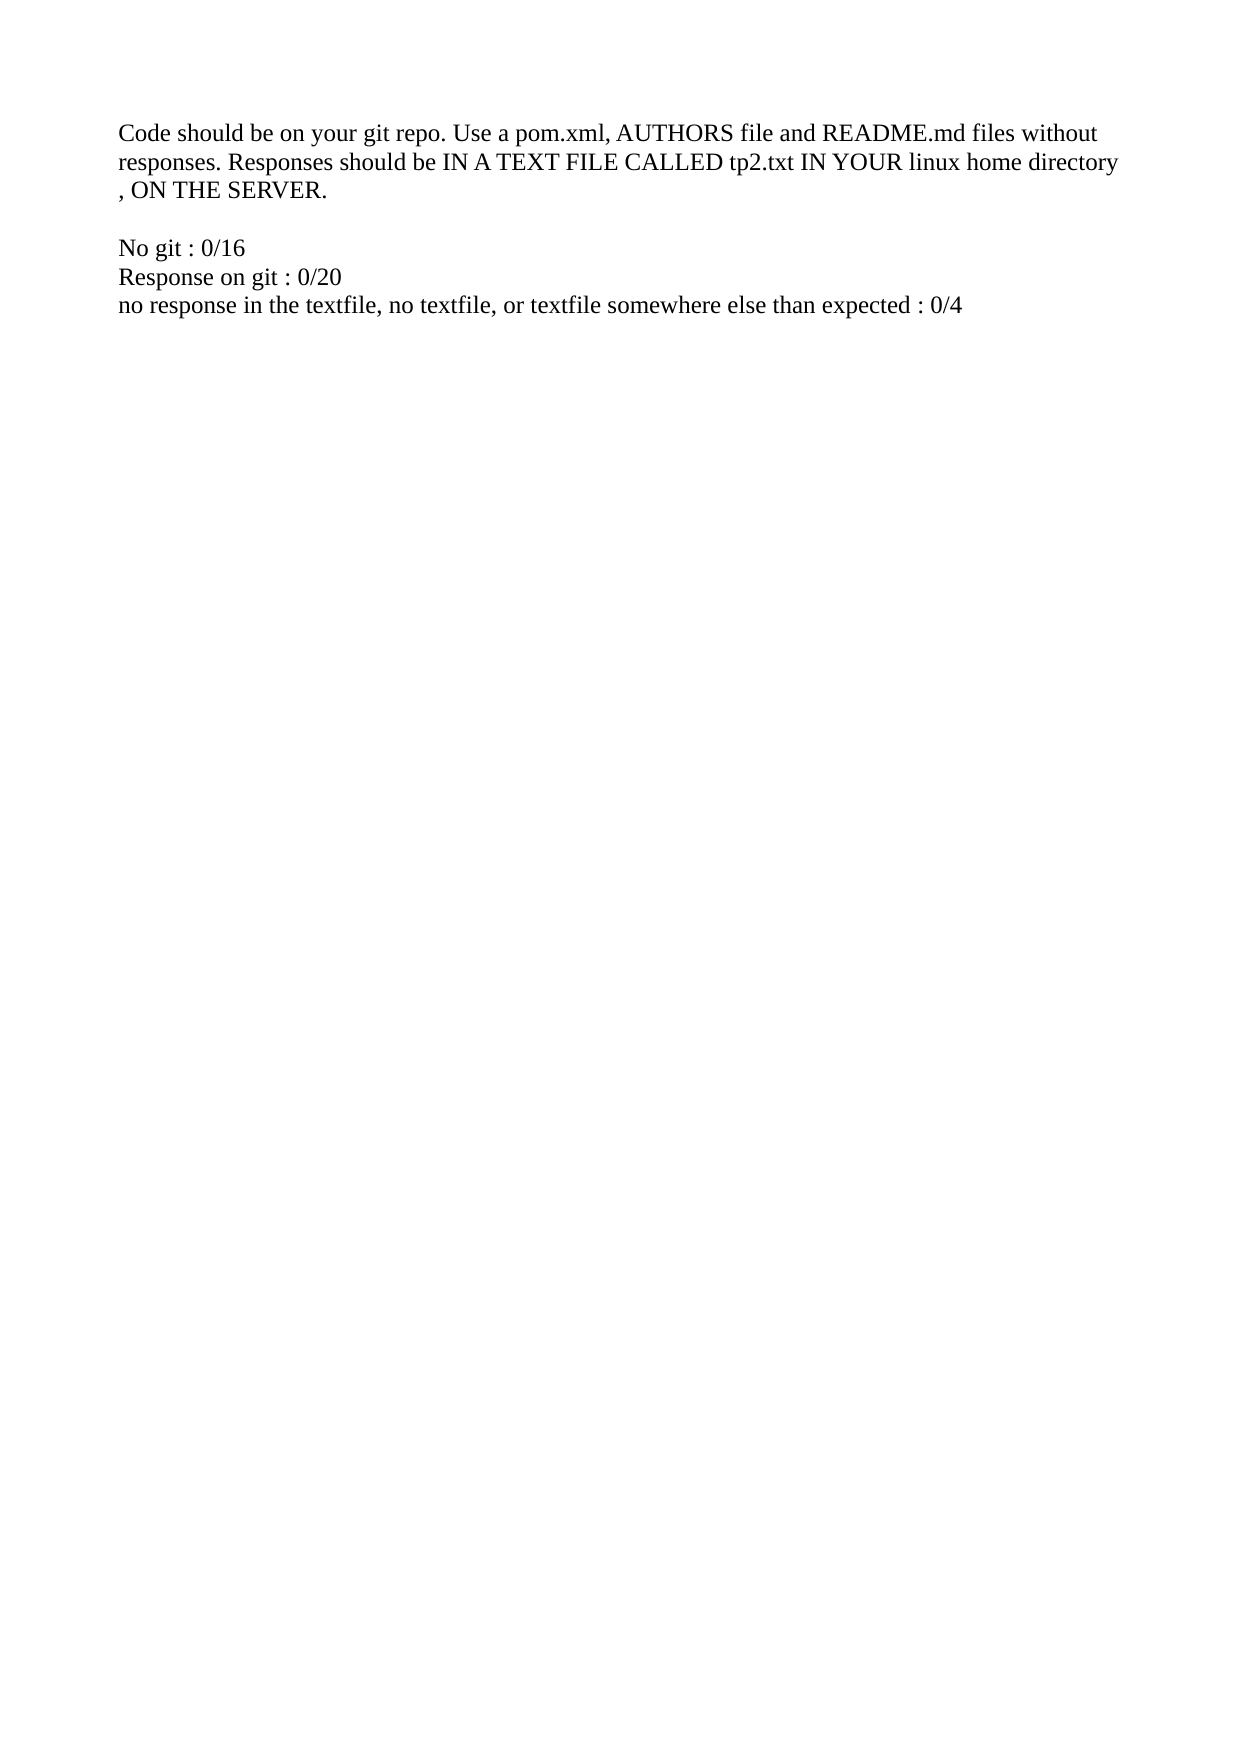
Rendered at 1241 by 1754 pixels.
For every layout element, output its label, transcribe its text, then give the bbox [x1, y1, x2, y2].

text Response on git : 0/20 [118, 262, 1122, 291]
text Code should be on your git repo. Use a pom.xml, AUTHORS file and README.md files without responses. Responses should be IN A TEXT FILE CALLED tp2.txt IN YOUR linux home directory , ON THE SERVER. [118, 118, 1122, 204]
text No git : 0/16 [118, 233, 1122, 262]
text no response in the textfile, no textfile, or textfile somewhere else than expected : 0/4 [118, 291, 1122, 319]
